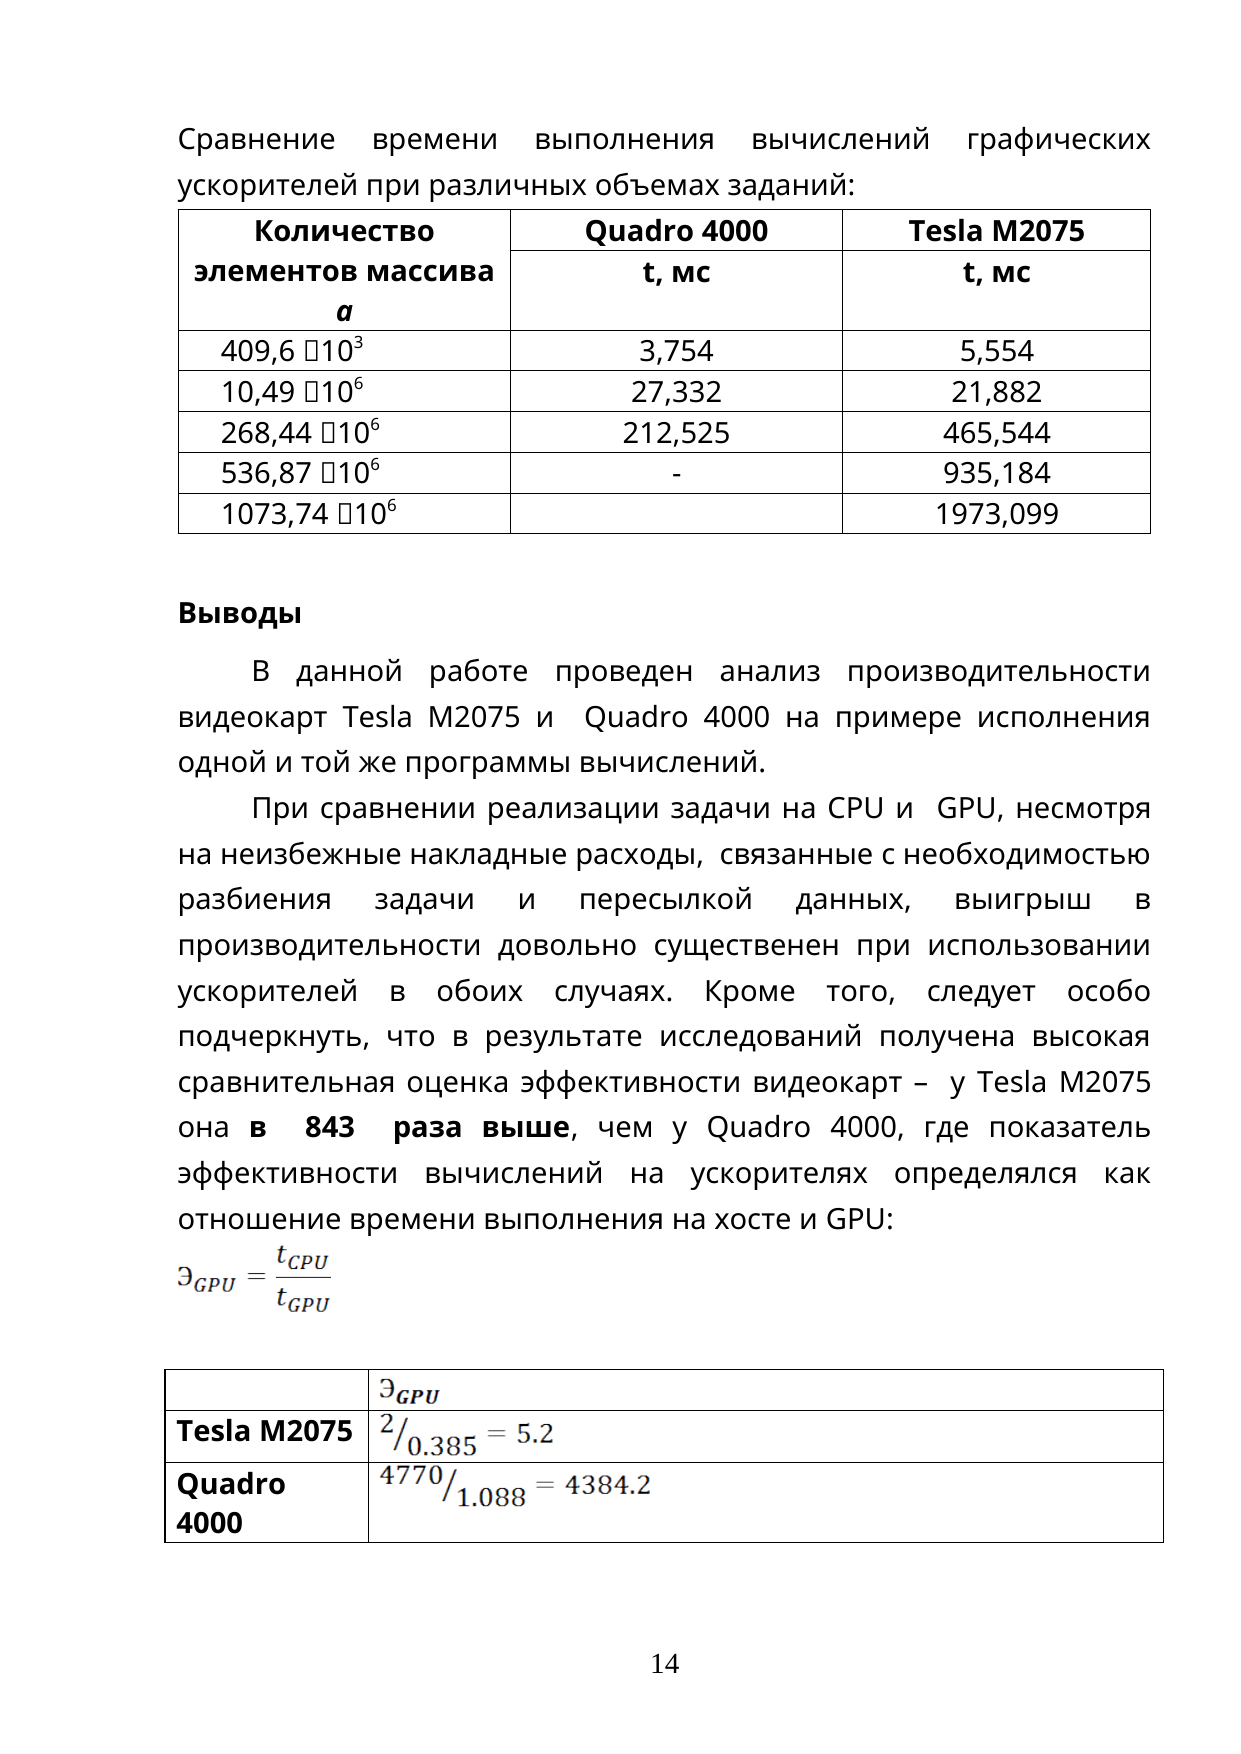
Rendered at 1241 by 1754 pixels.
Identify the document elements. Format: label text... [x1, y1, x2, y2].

table_cell 27,332 [511, 371, 842, 411]
table_cell t, мс [843, 251, 1150, 329]
table_cell Tesla M2075 [166, 1411, 368, 1462]
table_header Количество элементов массива а [179, 210, 510, 329]
text В данной работе проведен анализ производительности видеокарт Tesla M2075 и Quadro 4000 на примере исполнения одной и той же программы вычислений. [177, 650, 1152, 781]
picture [379, 1370, 441, 1409]
table_cell 536,87 106 [179, 453, 510, 492]
table_cell [369, 1463, 1163, 1542]
table_cell 409,6 103 [179, 331, 510, 370]
text При сравнении реализации задачи на CPU и GPU, несмотря на неизбежные накладные расходы, связанные с необходимостью разбиения задачи и пересылкой данных, выигрыш в производительности довольно существенен при использовании ускорителей в обоих случаях. Кроме того, следует особо подчеркнуть, что в результате исследований получена высокая сравнительная оценка эффективности видеокарт – у Tesla M2075 она в 843 раза выше, чем у Quadro 4000, где показатель эффективности вычислений на ускорителях определялся как отношение времени выполнения на хосте и GPU: [177, 787, 1152, 1238]
table_cell [555, 1411, 1163, 1462]
table_header Quadro 4000 [511, 210, 842, 250]
table_cell 465,544 [843, 412, 1150, 452]
text Сравнение времени выполнения вычислений графических ускорителей при различных объемах заданий: [177, 118, 1152, 203]
table_header [166, 1370, 368, 1409]
table_header Tesla M2075 [843, 210, 1150, 250]
picture [379, 1463, 651, 1514]
table_cell 21,882 [843, 371, 1150, 411]
table_cell 10,49 106 [179, 371, 510, 411]
table_cell 212,525 [511, 412, 842, 452]
table_cell 5,554 [843, 331, 1150, 370]
table_cell 268,44 106 [179, 412, 510, 452]
table_cell [511, 494, 842, 533]
picture [379, 1410, 555, 1462]
table_cell 1073,74 106 [179, 494, 510, 533]
table_cell t, мс [511, 251, 842, 329]
table_cell 935,184 [843, 453, 1150, 492]
table_cell 3,754 [511, 331, 842, 370]
table_cell [369, 1411, 379, 1462]
picture [177, 1243, 331, 1317]
table_cell 1973,099 [843, 494, 1150, 533]
table_cell - [511, 453, 842, 492]
subtitle Выводы [177, 592, 1152, 632]
table_header [369, 1370, 1163, 1410]
table_cell Quadro 4000 [166, 1463, 368, 1542]
